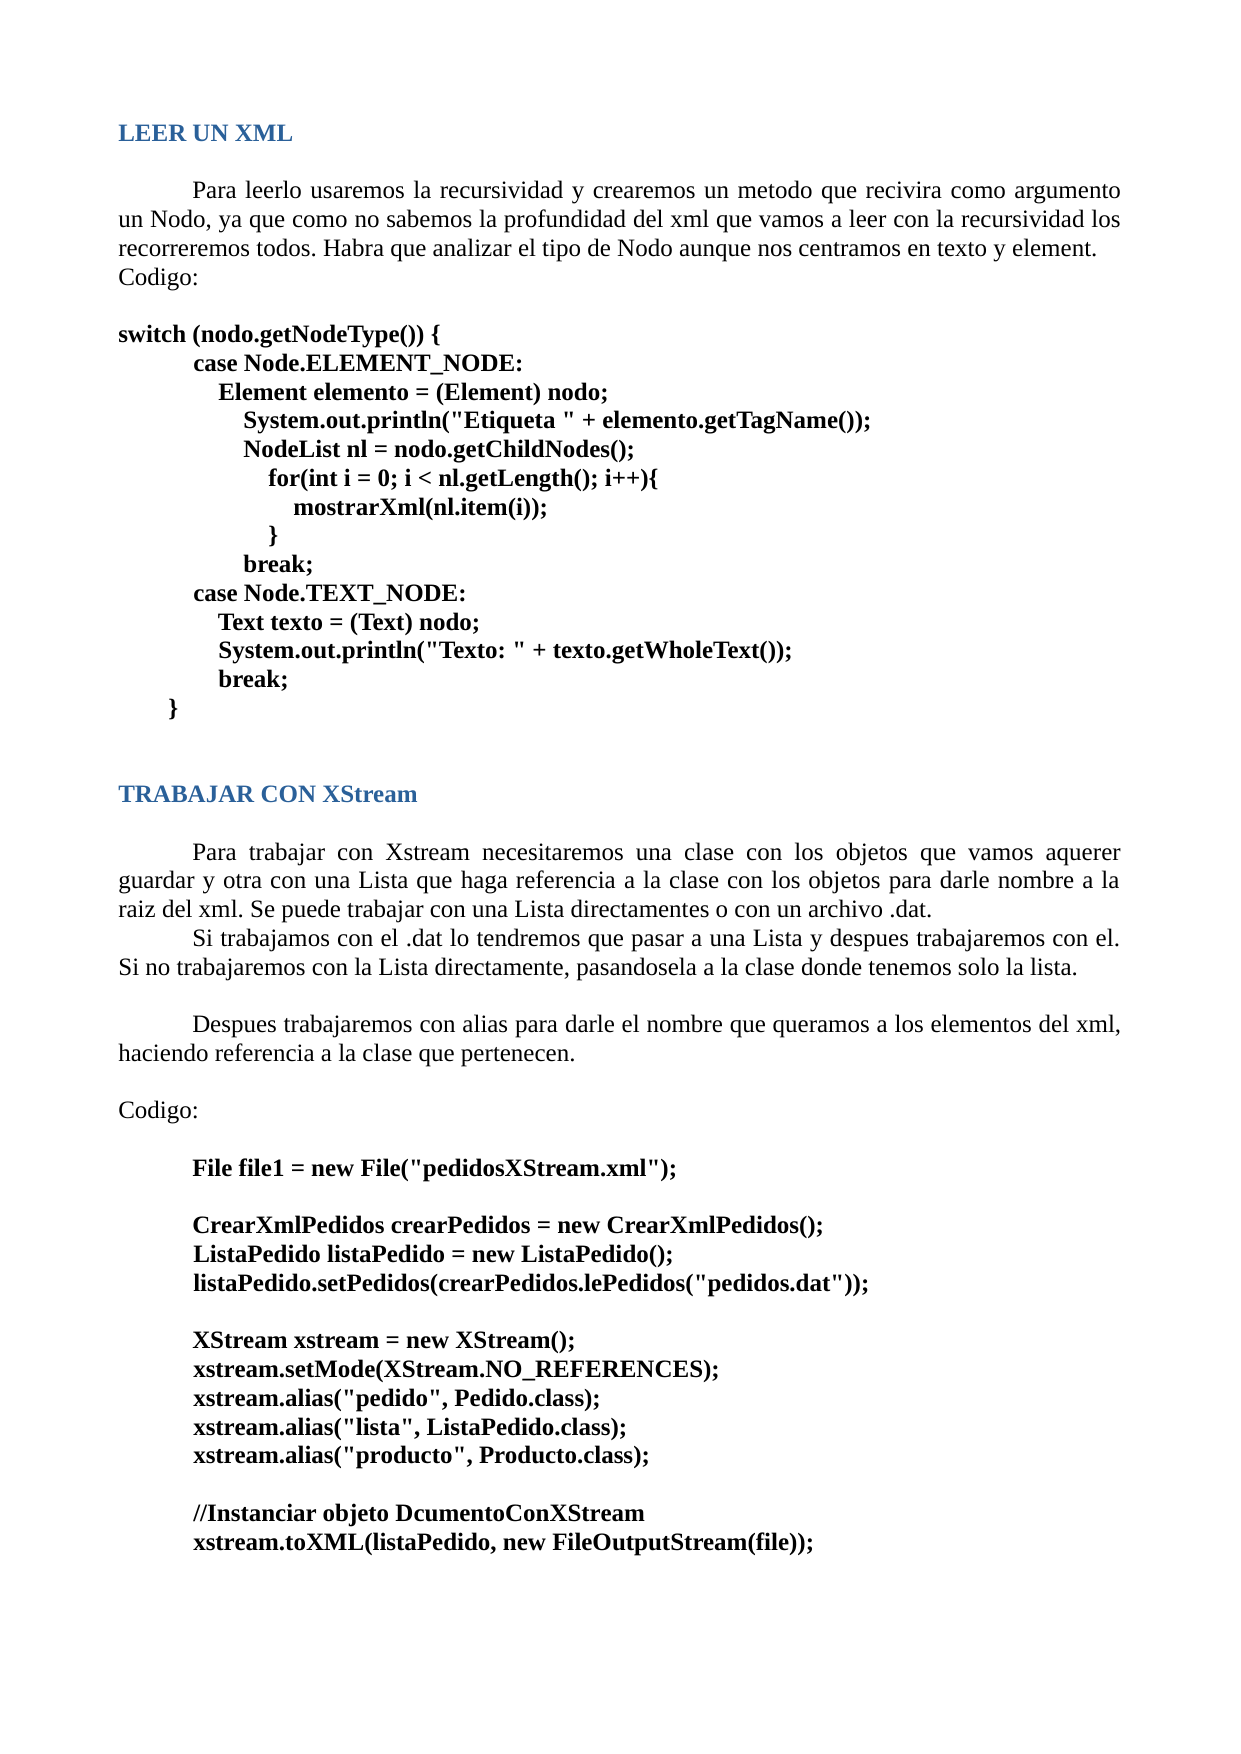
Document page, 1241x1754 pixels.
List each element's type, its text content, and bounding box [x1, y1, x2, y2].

text TRABAJAR CON XStream [118, 779, 1122, 808]
text } [118, 693, 1122, 722]
text File file1 = new File("pedidosXStream.xml"); [118, 1153, 1122, 1182]
text Codigo: [118, 262, 1122, 291]
text switch (nodo.getNodeType()) { [118, 319, 1122, 348]
text xstream.toXML(listaPedido, new FileOutputStream(file)); [118, 1527, 1122, 1556]
text xstream.setMode(XStream.NO_REFERENCES); [118, 1354, 1122, 1383]
text xstream.alias("lista", ListaPedido.class); [118, 1412, 1122, 1441]
text Element elemento = (Element) nodo; [118, 377, 1122, 406]
text System.out.println("Etiqueta " + elemento.getTagName()); [118, 406, 1122, 434]
text listaPedido.setPedidos(crearPedidos.lePedidos("pedidos.dat")); [118, 1268, 1122, 1297]
text //Instanciar objeto DcumentoConXStream [118, 1498, 1122, 1527]
text case Node.ELEMENT_NODE: [118, 348, 1122, 377]
text break; [118, 664, 1122, 693]
text case Node.TEXT_NODE: [118, 578, 1122, 607]
text Text texto = (Text) nodo; [118, 607, 1122, 636]
text xstream.alias("pedido", Pedido.class); [118, 1383, 1122, 1412]
text mostrarXml(nl.item(i)); [118, 492, 1122, 521]
text } [118, 521, 1122, 549]
text Despues trabajaremos con alias para darle el nombre que queramos a los elementos del xml, haciendo referencia a la clase que pertenecen. [118, 1009, 1122, 1067]
text xstream.alias("producto", Producto.class); [118, 1441, 1122, 1469]
text LEER UN XML [118, 118, 1122, 147]
text System.out.println("Texto: " + texto.getWholeText()); [118, 636, 1122, 664]
text Para leerlo usaremos la recursividad y crearemos un metodo que recivira como argumento un Nodo, ya que como no sabemos la profundidad del xml que vamos a leer con la recursividad los recorreremos todos. Habra que analizar el tipo de Nodo aunque nos centramos en texto y element. [118, 176, 1122, 262]
text CrearXmlPedidos crearPedidos = new CrearXmlPedidos(); [118, 1211, 1122, 1239]
text NodeList nl = nodo.getChildNodes(); [118, 434, 1122, 463]
text XStream xstream = new XStream(); [118, 1326, 1122, 1354]
text ListaPedido listaPedido = new ListaPedido(); [118, 1239, 1122, 1268]
text break; [118, 549, 1122, 578]
text Si trabajamos con el .dat lo tendremos que pasar a una Lista y despues trabajaremos con el. Si no trabajaremos con la Lista directamente, pasandosela a la clase donde tenemos solo la lista. [118, 923, 1122, 981]
text Codigo: [118, 1096, 1122, 1124]
text for(int i = 0; i < nl.getLength(); i++){ [118, 463, 1122, 492]
text Para trabajar con Xstream necesitaremos una clase con los objetos que vamos aquerer guardar y otra con una Lista que haga referencia a la clase con los objetos para darle nombre a la raiz del xml. Se puede trabajar con una Lista directamentes o con un archivo .dat. [118, 837, 1122, 923]
